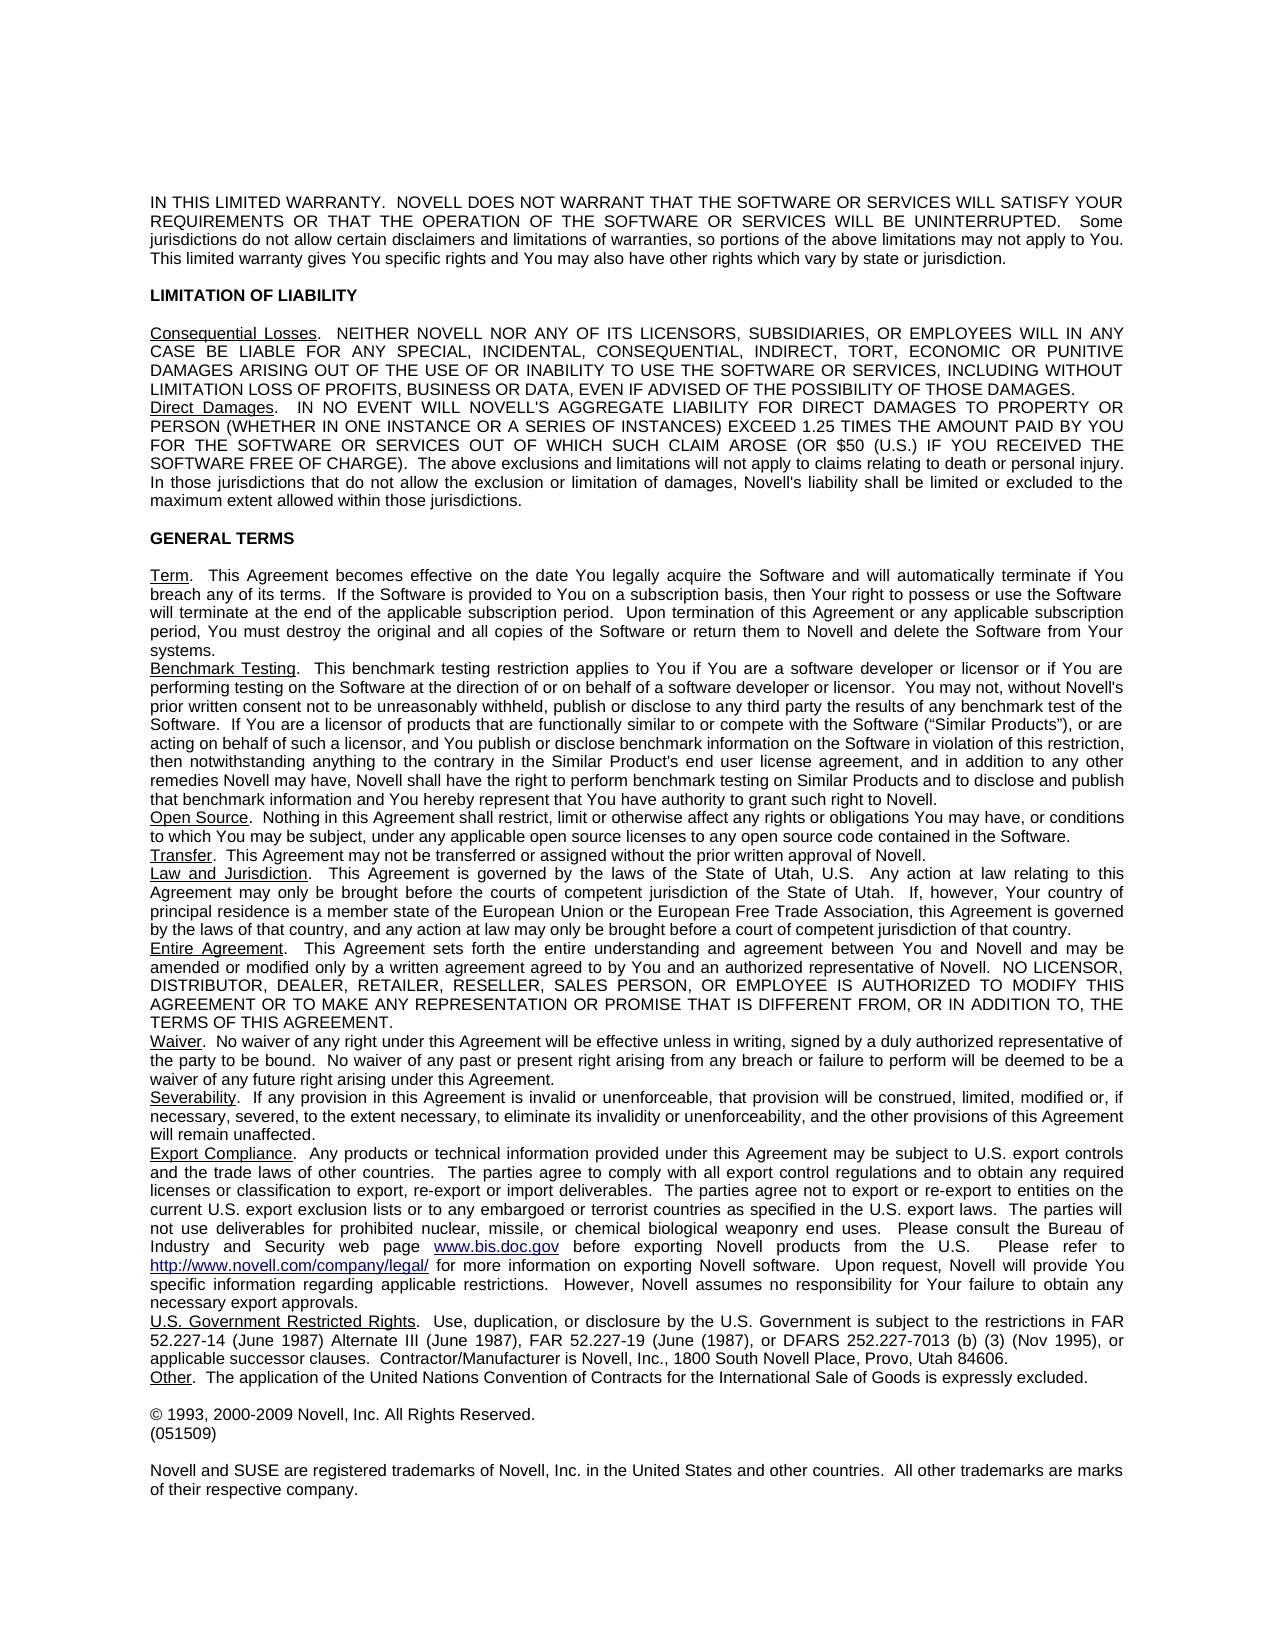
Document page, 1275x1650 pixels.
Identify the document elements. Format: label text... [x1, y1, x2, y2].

text Novell and SUSE are registered trademarks of Novell, Inc. in the United States and other countries. All other trademarks are marks of their respective company. [150, 1461, 1125, 1499]
text Open Source. Nothing in this Agreement shall restrict, limit or otherwise affect any rights or obligations You may have, or conditions to which You may be subject, under any applicable open source licenses to any open source code contained in the Software. [150, 809, 1125, 846]
text Waiver. No waiver of any right under this Agreement will be effective unless in writing, signed by a duly authorized representative of the party to be bound. No waiver of any past or present right arising from any breach or failure to perform will be deemed to be a waiver of any future right arising under this Agreement. [150, 1032, 1125, 1088]
text Severability. If any provision in this Agreement is invalid or unenforceable, that provision will be construed, limited, modified or, if necessary, severed, to the extent necessary, to eliminate its invalidity or unenforceability, and the other provisions of this Agreement will remain unaffected. [150, 1088, 1125, 1144]
text IN THIS LIMITED WARRANTY. NOVELL DOES NOT WARRANT THAT THE SOFTWARE OR SERVICES WILL SATISFY YOUR REQUIREMENTS OR THAT THE OPERATION OF THE SOFTWARE OR SERVICES WILL BE UNINTERRUPTED. Some jurisdictions do not allow certain disclaimers and limitations of warranties, so portions of the above limitations may not apply to You. This limited warranty gives You specific rights and You may also have other rights which vary by state or jurisdiction. [150, 193, 1125, 268]
text © 1993, 2000-2009 Novell, Inc. All Rights Reserved. [150, 1405, 1125, 1424]
text Benchmark Testing. This benchmark testing restriction applies to You if You are a software developer or licensor or if You are performing testing on the Software at the direction of or on behalf of a software developer or licensor. You may not, without Novell's prior written consent not to be unreasonably withheld, publish or disclose to any third party the results of any benchmark test of the Software. If You are a licensor of products that are functionally similar to or compete with the Software (“Similar Products”), or are acting on behalf of such a licensor, and You publish or disclose benchmark information on the Software in violation of this restriction, then notwithstanding anything to the contrary in the Similar Product's end user license agreement, and in addition to any other remedies Novell may have, Novell shall have the right to perform benchmark testing on Similar Products and to disclose and publish that benchmark information and You hereby represent that You have authority to grant such right to Novell. [150, 659, 1125, 809]
text Export Compliance. Any products or technical information provided under this Agreement may be subject to U.S. export controls and the trade laws of other countries. The parties agree to comply with all export control regulations and to obtain any required licenses or classification to export, re-export or import deliverables. The parties agree not to export or re-export to entities on the current U.S. export exclusion lists or to any embargoed or terrorist countries as specified in the U.S. export laws. The parties will not use deliverables for prohibited nuclear, missile, or chemical biological weaponry end uses. Please consult the Bureau of Industry and Security web page www.bis.doc.gov before exporting Novell products from the U.S. Please refer to http://www.novell.com/company/legal/ for more information on exporting Novell software. Upon request, Novell will provide You specific information regarding applicable restrictions. However, Novell assumes no responsibility for Your failure to obtain any necessary export approvals. [150, 1144, 1125, 1312]
text Consequential Losses. NEITHER NOVELL NOR ANY OF ITS LICENSORS, SUBSIDIARIES, OR EMPLOYEES WILL IN ANY CASE BE LIABLE FOR ANY SPECIAL, INCIDENTAL, CONSEQUENTIAL, INDIRECT, TORT, ECONOMIC OR PUNITIVE DAMAGES ARISING OUT OF THE USE OF OR INABILITY TO USE THE SOFTWARE OR SERVICES, INCLUDING WITHOUT LIMITATION LOSS OF PROFITS, BUSINESS OR DATA, EVEN IF ADVISED OF THE POSSIBILITY OF THOSE DAMAGES. [150, 324, 1125, 398]
text Law and Jurisdiction. This Agreement is governed by the laws of the State of Utah, U.S. Any action at law relating to this Agreement may only be brought before the courts of competent jurisdiction of the State of Utah. If, however, Your country of principal residence is a member state of the European Union or the European Free Trade Association, this Agreement is governed by the laws of that country, and any action at law may only be brought before a court of competent jurisdiction of that country. [150, 865, 1125, 939]
text LIMITATION OF LIABILITY [150, 287, 1125, 305]
text Transfer. This Agreement may not be transferred or assigned without the prior written approval of Novell. [150, 846, 1125, 865]
text U.S. Government Restricted Rights. Use, duplication, or disclosure by the U.S. Government is subject to the restrictions in FAR 52.227-14 (June 1987) Alternate III (June 1987), FAR 52.227-19 (June (1987), or DFARS 252.227-7013 (b) (3) (Nov 1995), or applicable successor clauses. Contractor/Manufacturer is Novell, Inc., 1800 South Novell Place, Provo, Utah 84606. [150, 1312, 1125, 1368]
text Entire Agreement. This Agreement sets forth the entire understanding and agreement between You and Novell and may be amended or modified only by a written agreement agreed to by You and an authorized representative of Novell. NO LICENSOR, DISTRIBUTOR, DEALER, RETAILER, RESELLER, SALES PERSON, OR EMPLOYEE IS AUTHORIZED TO MODIFY THIS AGREEMENT OR TO MAKE ANY REPRESENTATION OR PROMISE THAT IS DIFFERENT FROM, OR IN ADDITION TO, THE TERMS OF THIS AGREEMENT. [150, 939, 1125, 1032]
text Term. This Agreement becomes effective on the date You legally acquire the Software and will automatically terminate if You breach any of its terms. If the Software is provided to You on a subscription basis, then Your right to possess or use the Software will terminate at the end of the applicable subscription period. Upon termination of this Agreement or any applicable subscription period, You must destroy the original and all copies of the Software or return them to Novell and delete the Software from Your systems. [150, 566, 1125, 659]
text Direct Damages. IN NO EVENT WILL NOVELL'S AGGREGATE LIABILITY FOR DIRECT DAMAGES TO PROPERTY OR PERSON (WHETHER IN ONE INSTANCE OR A SERIES OF INSTANCES) EXCEED 1.25 TIMES THE AMOUNT PAID BY YOU FOR THE SOFTWARE OR SERVICES OUT OF WHICH SUCH CLAIM AROSE (OR $50 (U.S.) IF YOU RECEIVED THE SOFTWARE FREE OF CHARGE). The above exclusions and limitations will not apply to claims relating to death or personal injury. In those jurisdictions that do not allow the exclusion or limitation of damages, Novell's liability shall be limited or excluded to the maximum extent allowed within those jurisdictions. [150, 398, 1125, 510]
text GENERAL TERMS [150, 529, 1125, 548]
text (051509) [150, 1424, 1125, 1443]
text Other. The application of the United Nations Convention of Contracts for the International Sale of Goods is expressly excluded. [150, 1368, 1125, 1387]
